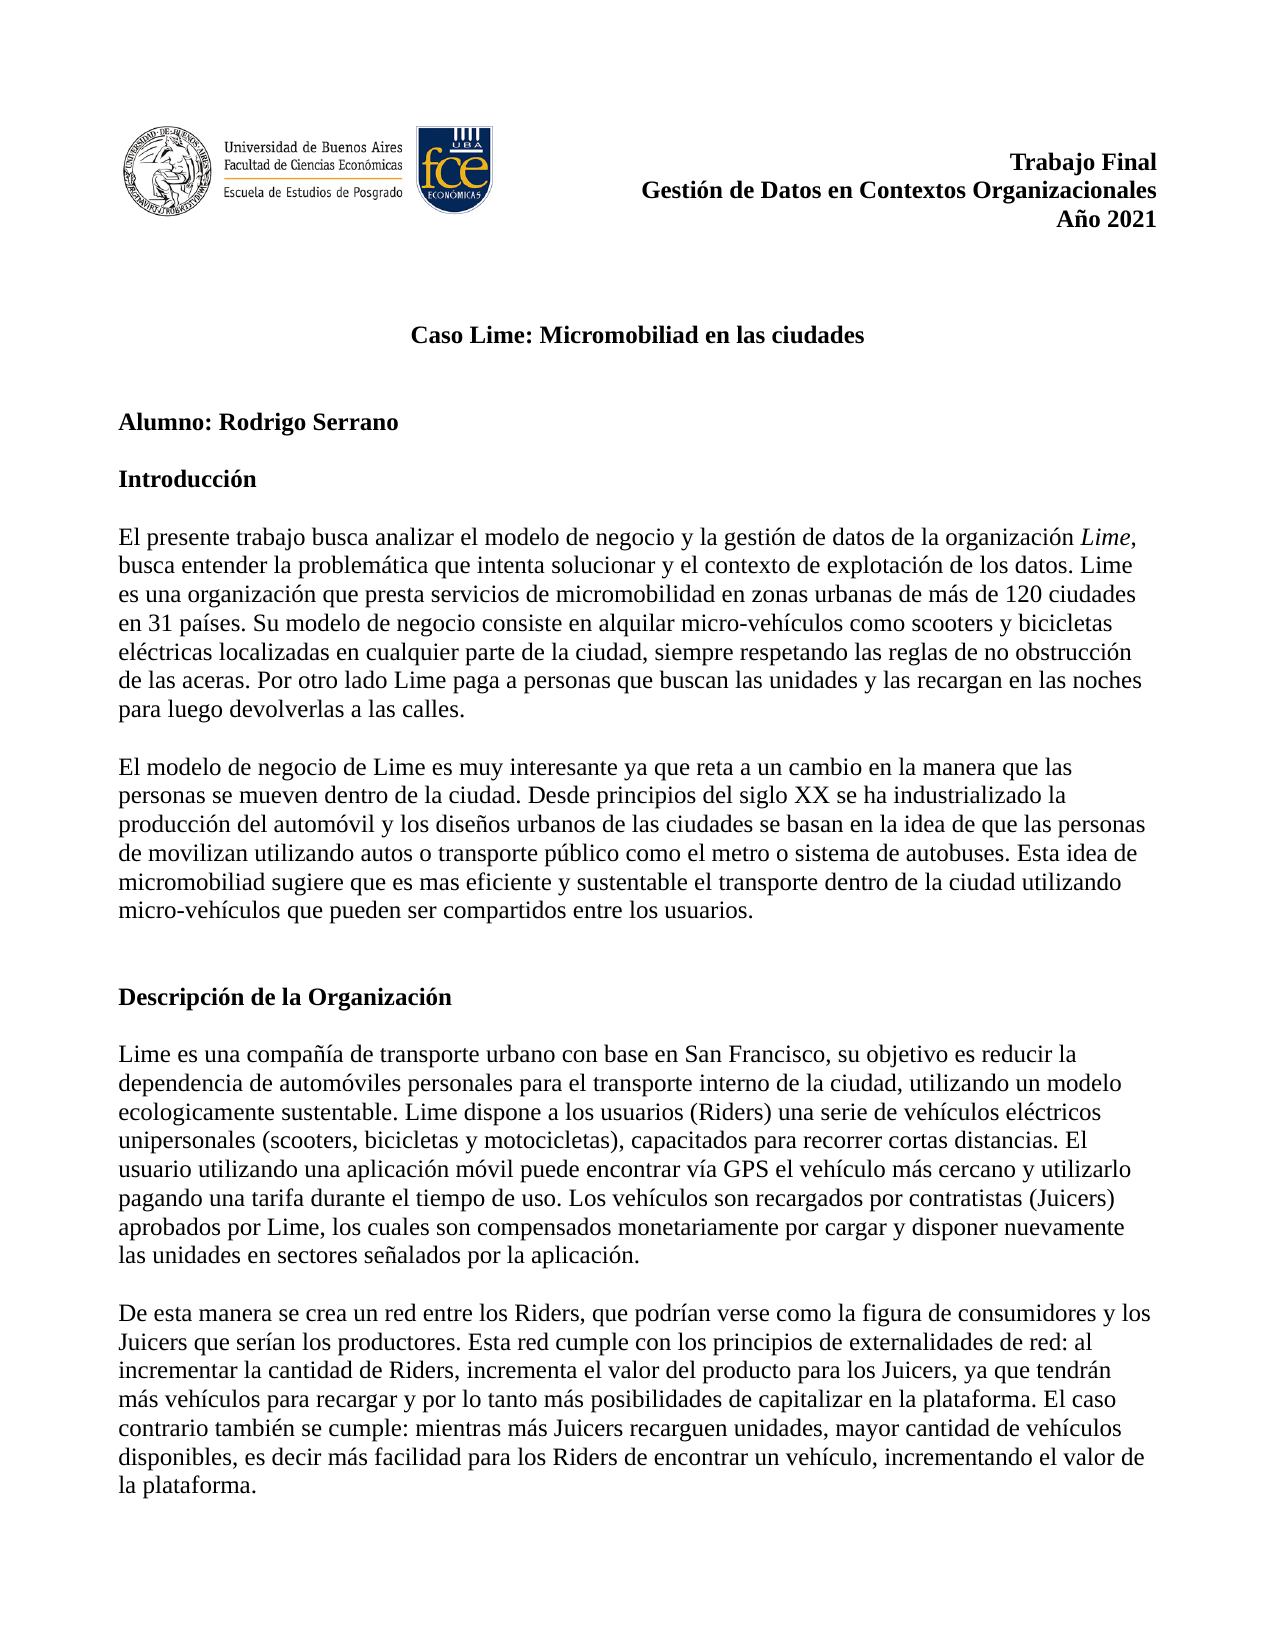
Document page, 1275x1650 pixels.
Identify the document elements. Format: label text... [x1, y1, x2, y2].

text Introducción [118, 464, 1157, 493]
text Lime es una compañía de transporte urbano con base en San Francisco, su objetivo es reducir la dependencia de automóviles personales para el transporte interno de la ciudad, utilizando un modelo ecologicamente sustentable. Lime dispone a los usuarios (Riders) una serie de vehículos eléctricos unipersonales (scooters, bicicletas y motocicletas), capacitados para recorrer cortas distancias. El usuario utilizando una aplicación móvil puede encontrar vía GPS el vehículo más cercano y utilizarlo pagando una tarifa durante el tiempo de uso. Los vehículos son recargados por contratistas (Juicers) aprobados por Lime, los cuales son compensados monetariamente por cargar y disponer nuevamente las unidades en sectores señalados por la aplicación. [118, 1039, 1157, 1269]
text El modelo de negocio de Lime es muy interesante ya que reta a un cambio en la manera que las personas se mueven dentro de la ciudad. Desde principios del siglo XX se ha industrializado la producción del automóvil y los diseños urbanos de las ciudades se basan en la idea de que las personas de movilizan utilizando autos o transporte público como el metro o sistema de autobuses. Esta idea de micromobiliad sugiere que es mas eficiente y sustentable el transporte dentro de la ciudad utilizando micro-vehículos que pueden ser compartidos entre los usuarios. [118, 752, 1157, 924]
text Alumno: Rodrigo Serrano [118, 407, 1157, 436]
text Descripción de la Organización [118, 982, 1157, 1011]
text De esta manera se crea un red entre los Riders, que podrían verse como la figura de consumidores y los Juicers que serían los productores. Esta red cumple con los principios de externalidades de red: al incrementar la cantidad de Riders, incrementa el valor del producto para los Juicers, ya que tendrán más vehículos para recargar y por lo tanto más posibilidades de capitalizar en la plataforma. El caso contrario también se cumple: mientras más Juicers recarguen unidades, mayor cantidad de vehículos disponibles, es decir más facilidad para los Riders de encontrar un vehículo, incrementando el valor de la plataforma. [118, 1298, 1157, 1499]
picture [118, 118, 503, 222]
text Caso Lime: Micromobiliad en las ciudades [118, 321, 1157, 349]
text El presente trabajo busca analizar el modelo de negocio y la gestión de datos de la organización Lime, busca entender la problemática que intenta solucionar y el contexto de explotación de los datos. Lime es una organización que presta servicios de micromobilidad en zonas urbanas de más de 120 ciudades en 31 países. Su modelo de negocio consiste en alquilar micro-vehículos como scooters y bicicletas eléctricas localizadas en cualquier parte de la ciudad, siempre respetando las reglas de no obstrucción de las aceras. Por otro lado Lime paga a personas que buscan las unidades y las recargan en las noches para luego devolverlas a las calles. [118, 522, 1157, 723]
